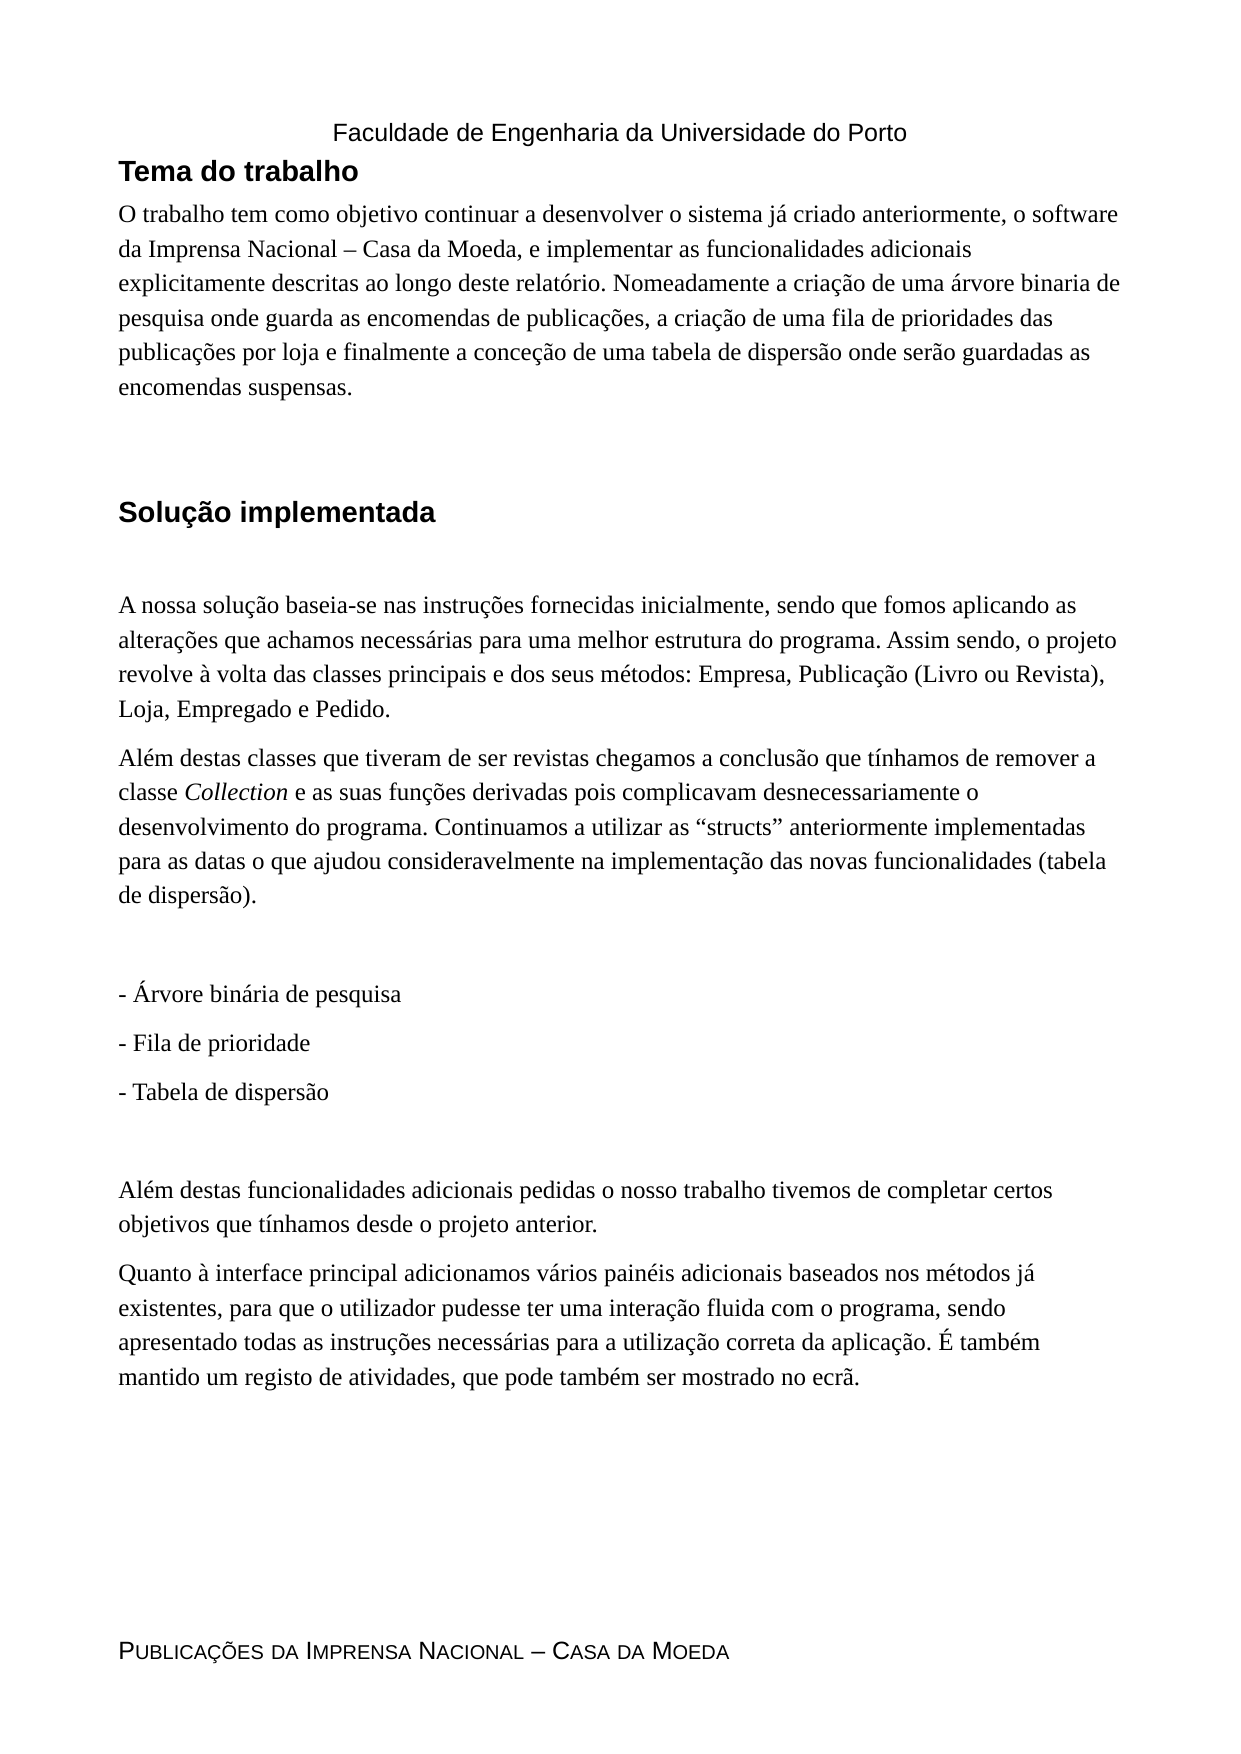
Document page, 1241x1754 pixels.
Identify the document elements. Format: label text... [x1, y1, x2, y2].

text Quanto à interface principal adicionamos vários painéis adicionais baseados nos métodos já existentes, para que o utilizador pudesse ter uma interação fluida com o programa, sendo apresentado todas as instruções necessárias para a utilização correta da aplicação. É também mantido um registo de atividades, que pode também ser mostrado no ecrã. [118, 1258, 1122, 1391]
text Além destas classes que tiveram de ser revistas chegamos a conclusão que tínhamos de remover a classe Collection e as suas funções derivadas pois complicavam desnecessariamente o desenvolvimento do programa. Continuamos a utilizar as “structs” anteriormente implementadas para as datas o que ajudou consideravelmente na implementação das novas funcionalidades (tabela de dispersão). [118, 743, 1122, 909]
subtitle Tema do trabalho [118, 153, 1122, 187]
subtitle Solução implementada [118, 495, 1122, 529]
text - Tabela de dispersão [118, 1077, 1122, 1106]
text Além destas funcionalidades adicionais pedidas o nosso trabalho tivemos de completar certos objetivos que tínhamos desde o projeto anterior. [118, 1175, 1122, 1238]
text O trabalho tem como objetivo continuar a desenvolver o sistema já criado anteriormente, o software da Imprensa Nacional – Casa da Moeda, e implementar as funcionalidades adicionais explicitamente descritas ao longo deste relatório. Nomeadamente a criação de uma árvore binaria de pesquisa onde guarda as encomendas de publicações, a criação de uma fila de prioridades das publicações por loja e finalmente a conceção de uma tabela de dispersão onde serão guardadas as encomendas suspensas. [118, 199, 1122, 401]
text A nossa solução baseia-se nas instruções fornecidas inicialmente, sendo que fomos aplicando as alterações que achamos necessárias para uma melhor estrutura do programa. Assim sendo, o projeto revolve à volta das classes principais e dos seus métodos: Empresa, Publicação (Livro ou Revista), Loja, Empregado e Pedido. [118, 590, 1122, 722]
text - Fila de prioridade [118, 1028, 1122, 1057]
text - Árvore binária de pesquisa [118, 979, 1122, 1007]
